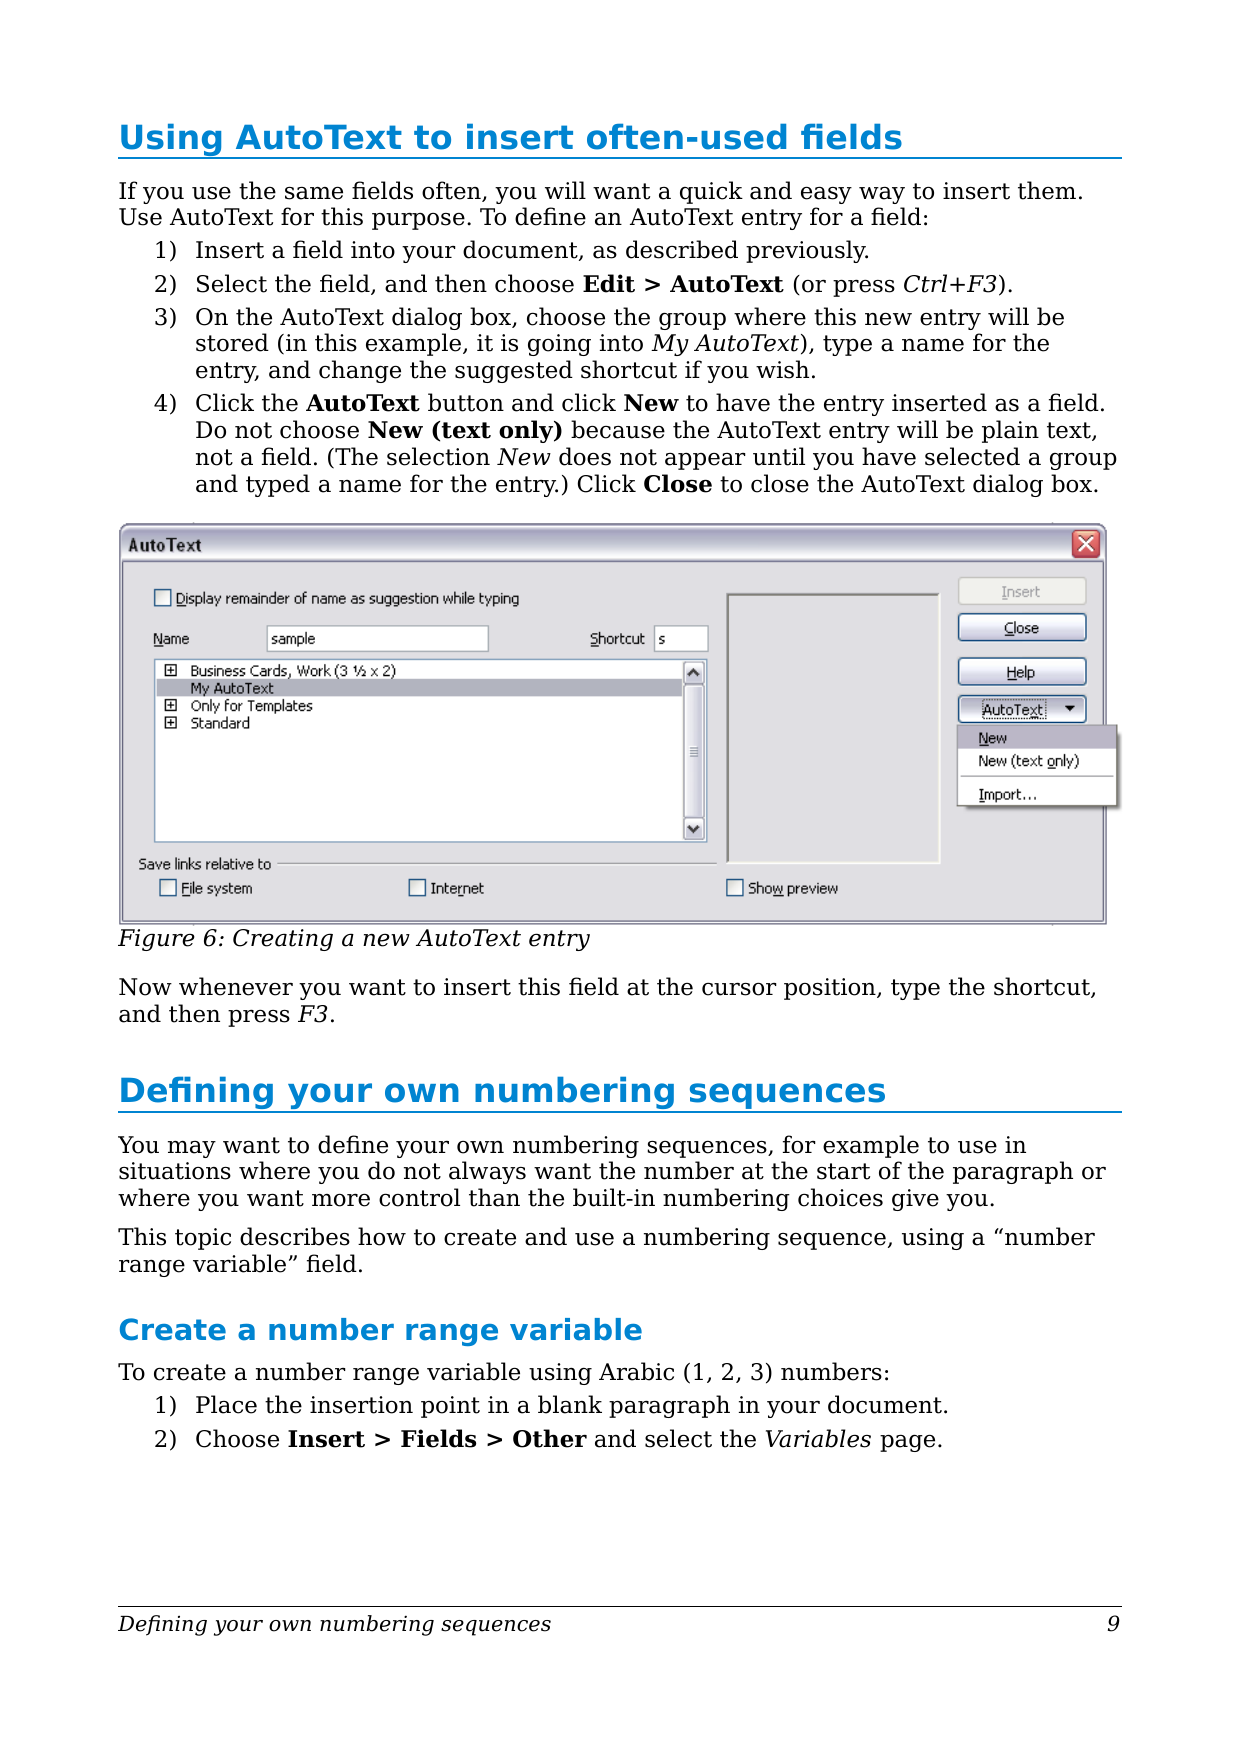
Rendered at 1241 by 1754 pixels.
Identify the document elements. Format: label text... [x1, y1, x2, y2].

subtitle Create a number range variable [118, 1313, 1122, 1347]
subtitle Defining your own numbering sequences [118, 1072, 1122, 1111]
list Select the field, and then choose Edit > AutoText (or press Ctrl+F3). [177, 271, 1122, 298]
list Choose Insert > Fields > Other and select the Variables page. [177, 1426, 1122, 1452]
list If you use the same fields often, you will want a quick and easy way to insert them. Use AutoText for this purpose. To define an AutoText entry for a field: [118, 178, 1122, 231]
list Insert a field into your document, as described previously. [177, 238, 1122, 264]
list Click the AutoText button and click New to have the entry inserted as a field. Do not choose New (text only) because the AutoText entry will be plain text, not a field. (The selection New does not appear until you have selected a group and typed a name for the entry.) Click Close to close the AutoText dialog box. [177, 390, 1122, 498]
list To create a number range variable using Arabic (1, 2, 3) numbers: [118, 1359, 1122, 1386]
text This topic describes how to create and use a numbering sequence, using a “number range variable” field. [118, 1224, 1122, 1278]
picture [118, 522, 1123, 926]
list On the AutoText dialog box, choose the group where this new entry will be stored (in this example, it is going into My AutoText), type a name for the entry, and change the suggested shortcut if you wish. [177, 304, 1122, 384]
text You may want to define your own numbering sequences, for example to use in situations where you do not always want the number at the start of the paragraph or where you want more control than the built-in numbering choices give you. [118, 1132, 1122, 1212]
text Figure 6: Creating a new AutoText entry [118, 926, 1122, 952]
list Place the insertion point in a blank paragraph in your document. [177, 1393, 1122, 1419]
subtitle Using AutoText to insert often-used fields [118, 118, 1122, 157]
text Now whenever you want to insert this field at the cursor position, type the shortcut, and then press F3. [118, 974, 1122, 1028]
